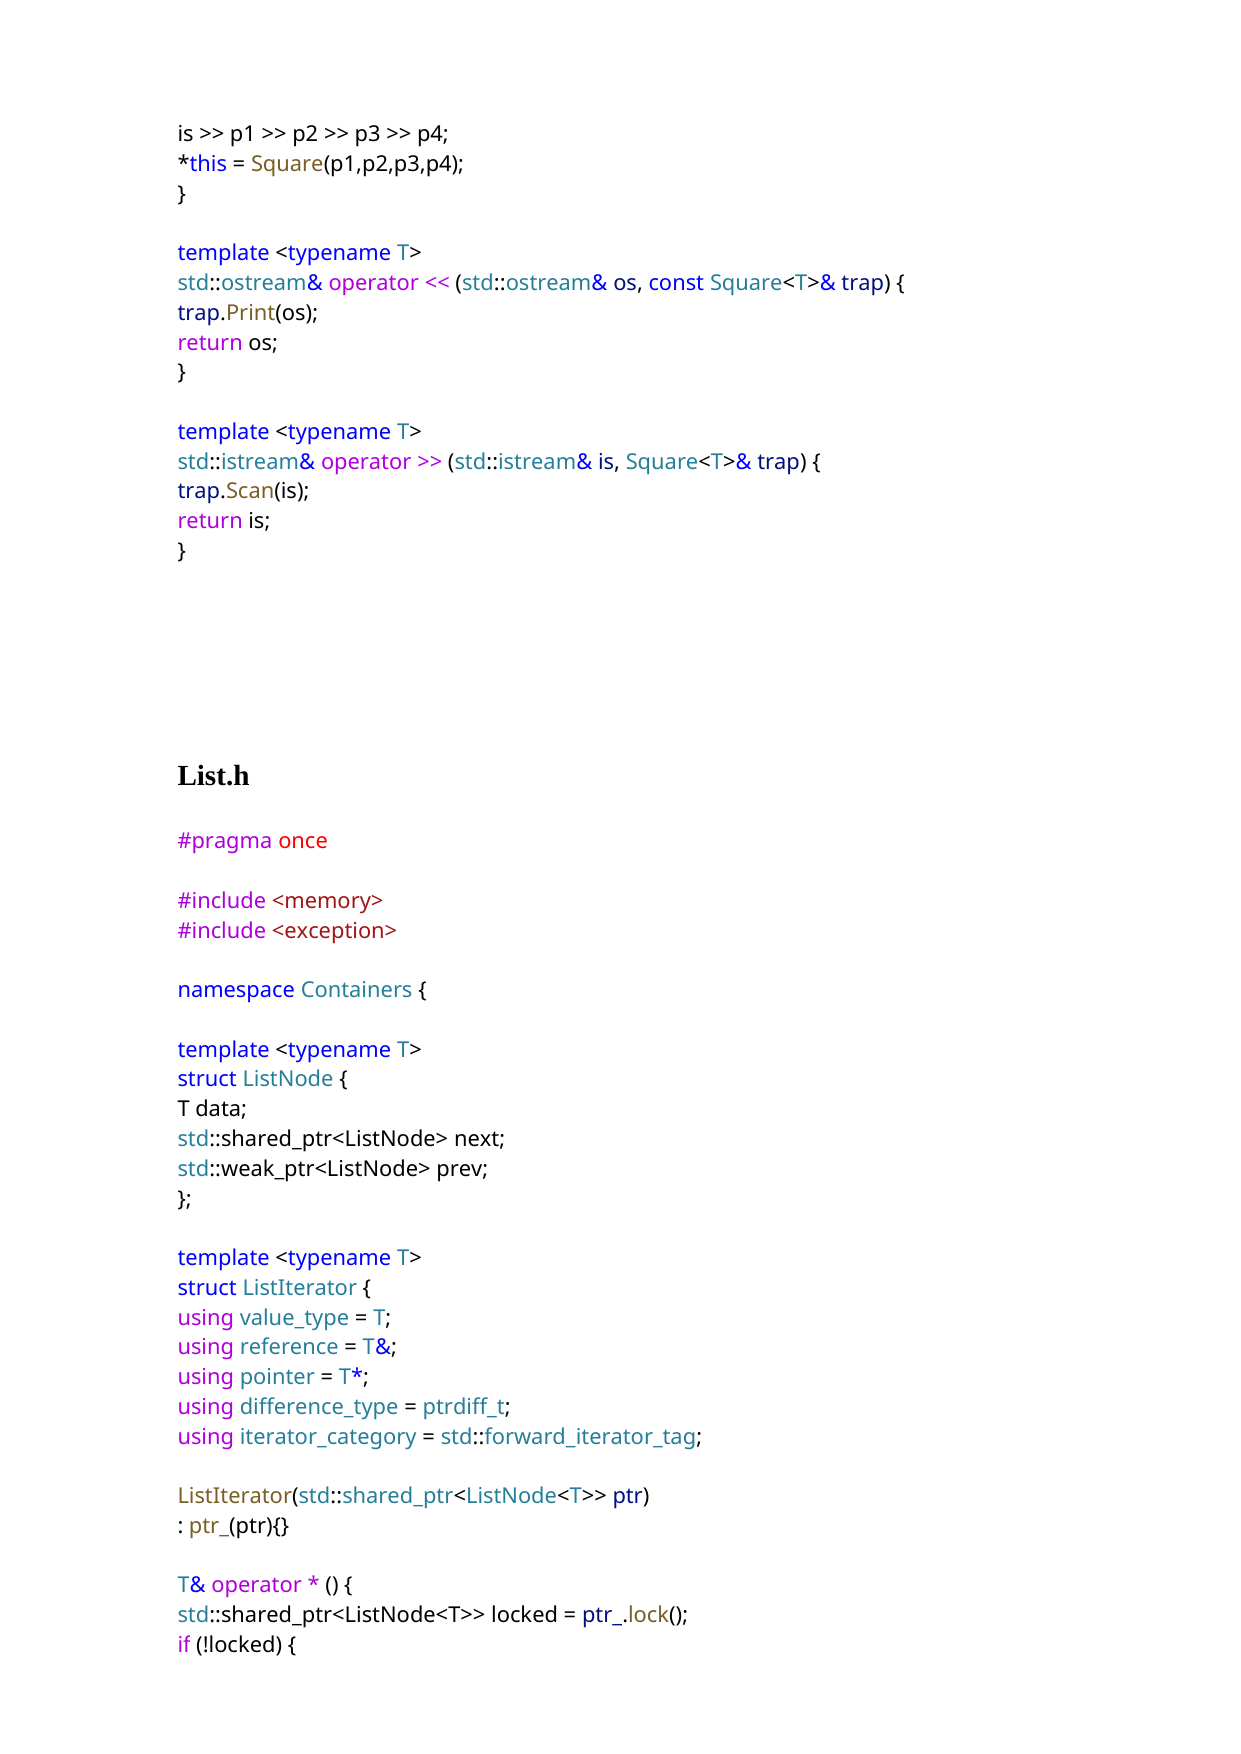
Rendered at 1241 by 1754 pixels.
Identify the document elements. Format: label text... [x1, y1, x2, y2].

text template <typename T> [177, 1033, 1152, 1063]
text std::ostream& operator << (std::ostream& os, const Square<T>& trap) { [177, 267, 1152, 297]
text return is; [177, 505, 1152, 535]
text std::shared_ptr<ListNode<T>> locked = ptr_.lock(); [177, 1599, 1152, 1629]
text T& operator * () { [177, 1569, 1152, 1599]
text using iterator_category = std::forward_iterator_tag; [177, 1421, 1152, 1451]
text trap.Print(os); [177, 297, 1152, 327]
text using difference_type = ptrdiff_t; [177, 1391, 1152, 1421]
text struct ListIterator { [177, 1272, 1152, 1302]
text T data; [177, 1093, 1152, 1123]
text template <typename T> [177, 237, 1152, 267]
text std::shared_ptr<ListNode> next; [177, 1123, 1152, 1153]
text template <typename T> [177, 416, 1152, 446]
text trap.Scan(is); [177, 475, 1152, 505]
text std::weak_ptr<ListNode> prev; [177, 1153, 1152, 1182]
text } [177, 178, 1152, 207]
text is >> p1 >> p2 >> p3 >> p4; [177, 118, 1152, 148]
text #include <memory> [177, 885, 1152, 914]
text template <typename T> [177, 1242, 1152, 1272]
text #include <exception> [177, 914, 1152, 944]
text std::istream& operator >> (std::istream& is, Square<T>& trap) { [177, 446, 1152, 475]
text return os; [177, 327, 1152, 356]
text } [177, 356, 1152, 386]
text if (!locked) { [177, 1629, 1152, 1659]
text struct ListNode { [177, 1063, 1152, 1093]
text using reference = T&; [177, 1331, 1152, 1361]
text : ptr_(ptr){} [177, 1510, 1152, 1540]
text #pragma once [177, 825, 1152, 855]
text ListIterator(std::shared_ptr<ListNode<T>> ptr) [177, 1480, 1152, 1510]
text *this = Square(p1,p2,p3,p4); [177, 148, 1152, 178]
text using pointer = T*; [177, 1361, 1152, 1391]
text }; [177, 1182, 1152, 1212]
text List.h [177, 758, 1152, 825]
text } [177, 535, 1152, 565]
text namespace Containers { [177, 974, 1152, 1004]
text using value_type = T; [177, 1302, 1152, 1331]
